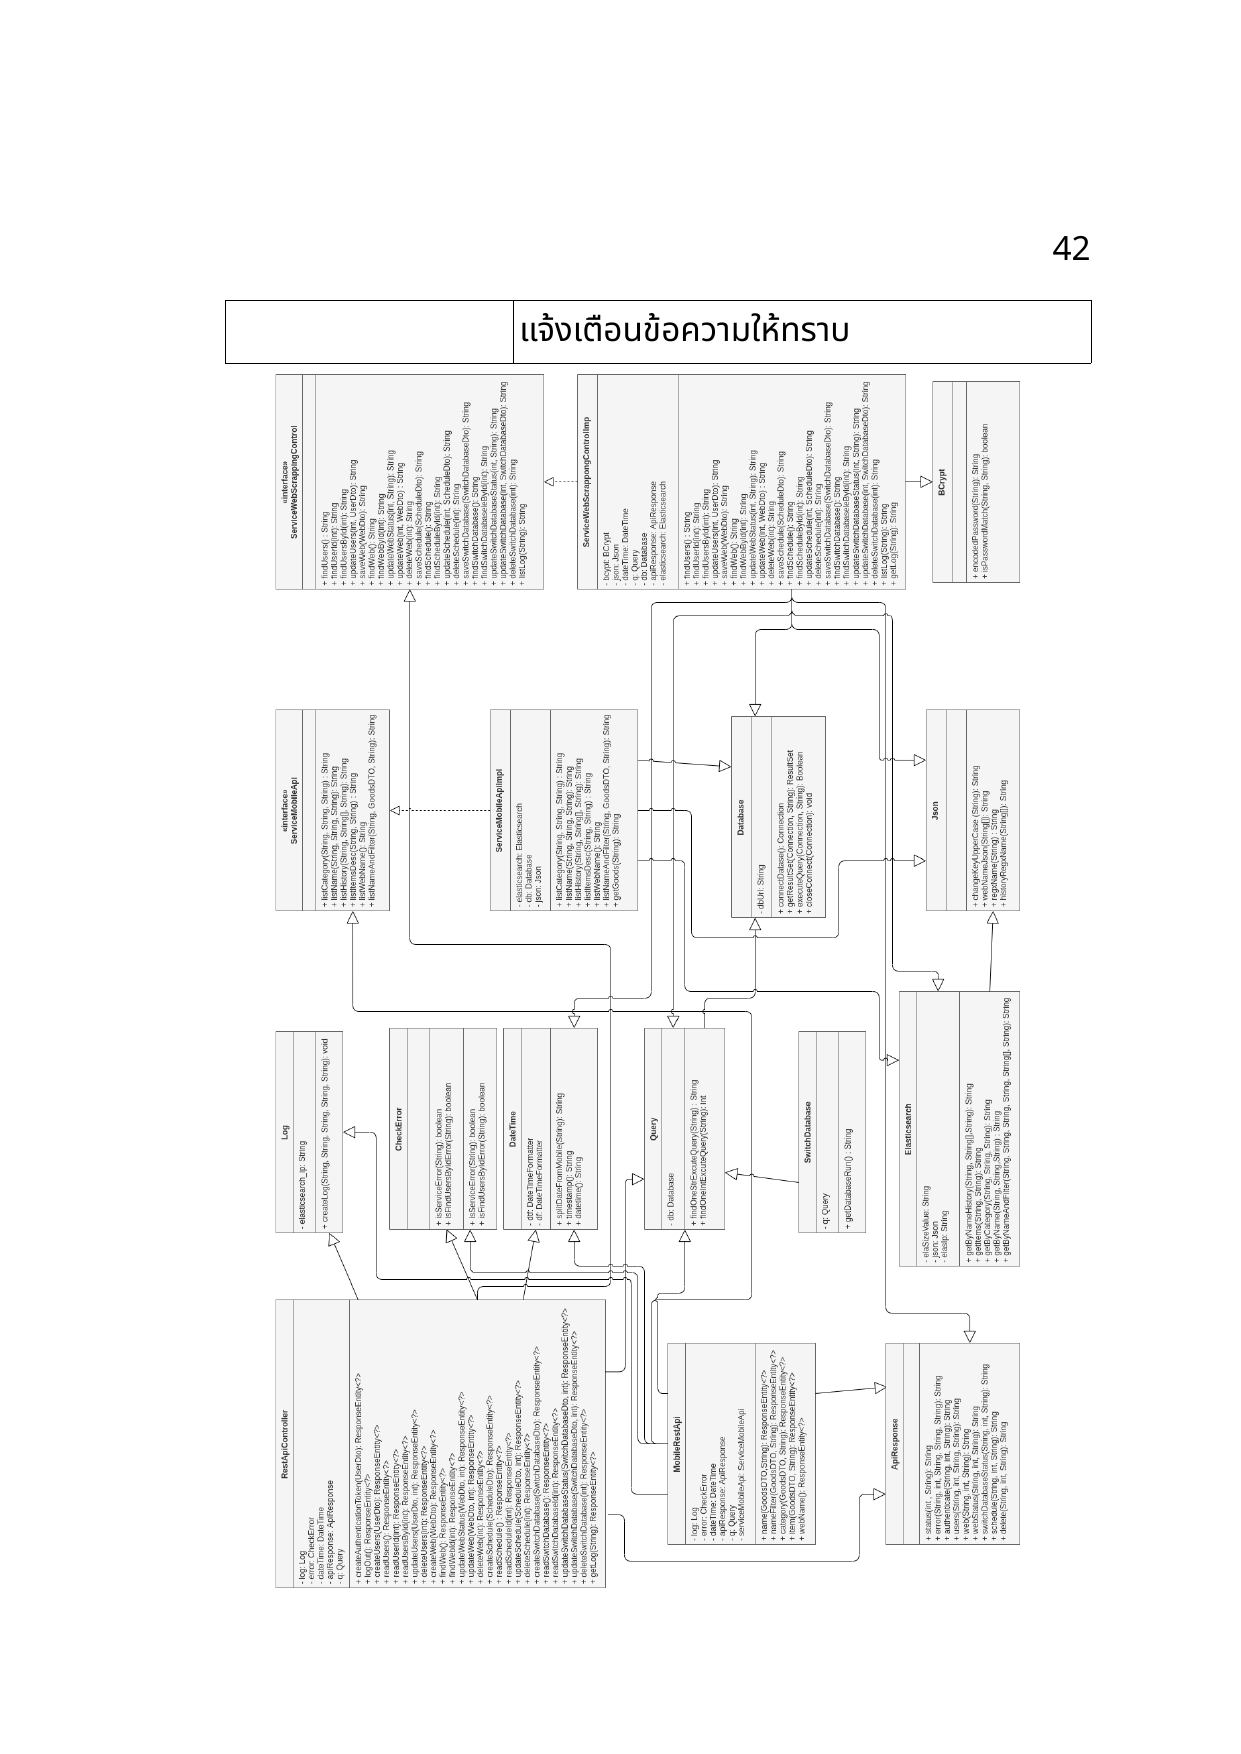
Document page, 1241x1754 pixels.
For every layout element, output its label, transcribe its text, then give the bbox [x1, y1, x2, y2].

table_cell แจ้งเตือนข้อความให้ทราบ [514, 301, 1091, 362]
picture [275, 374, 1022, 1588]
table_cell [226, 301, 513, 362]
